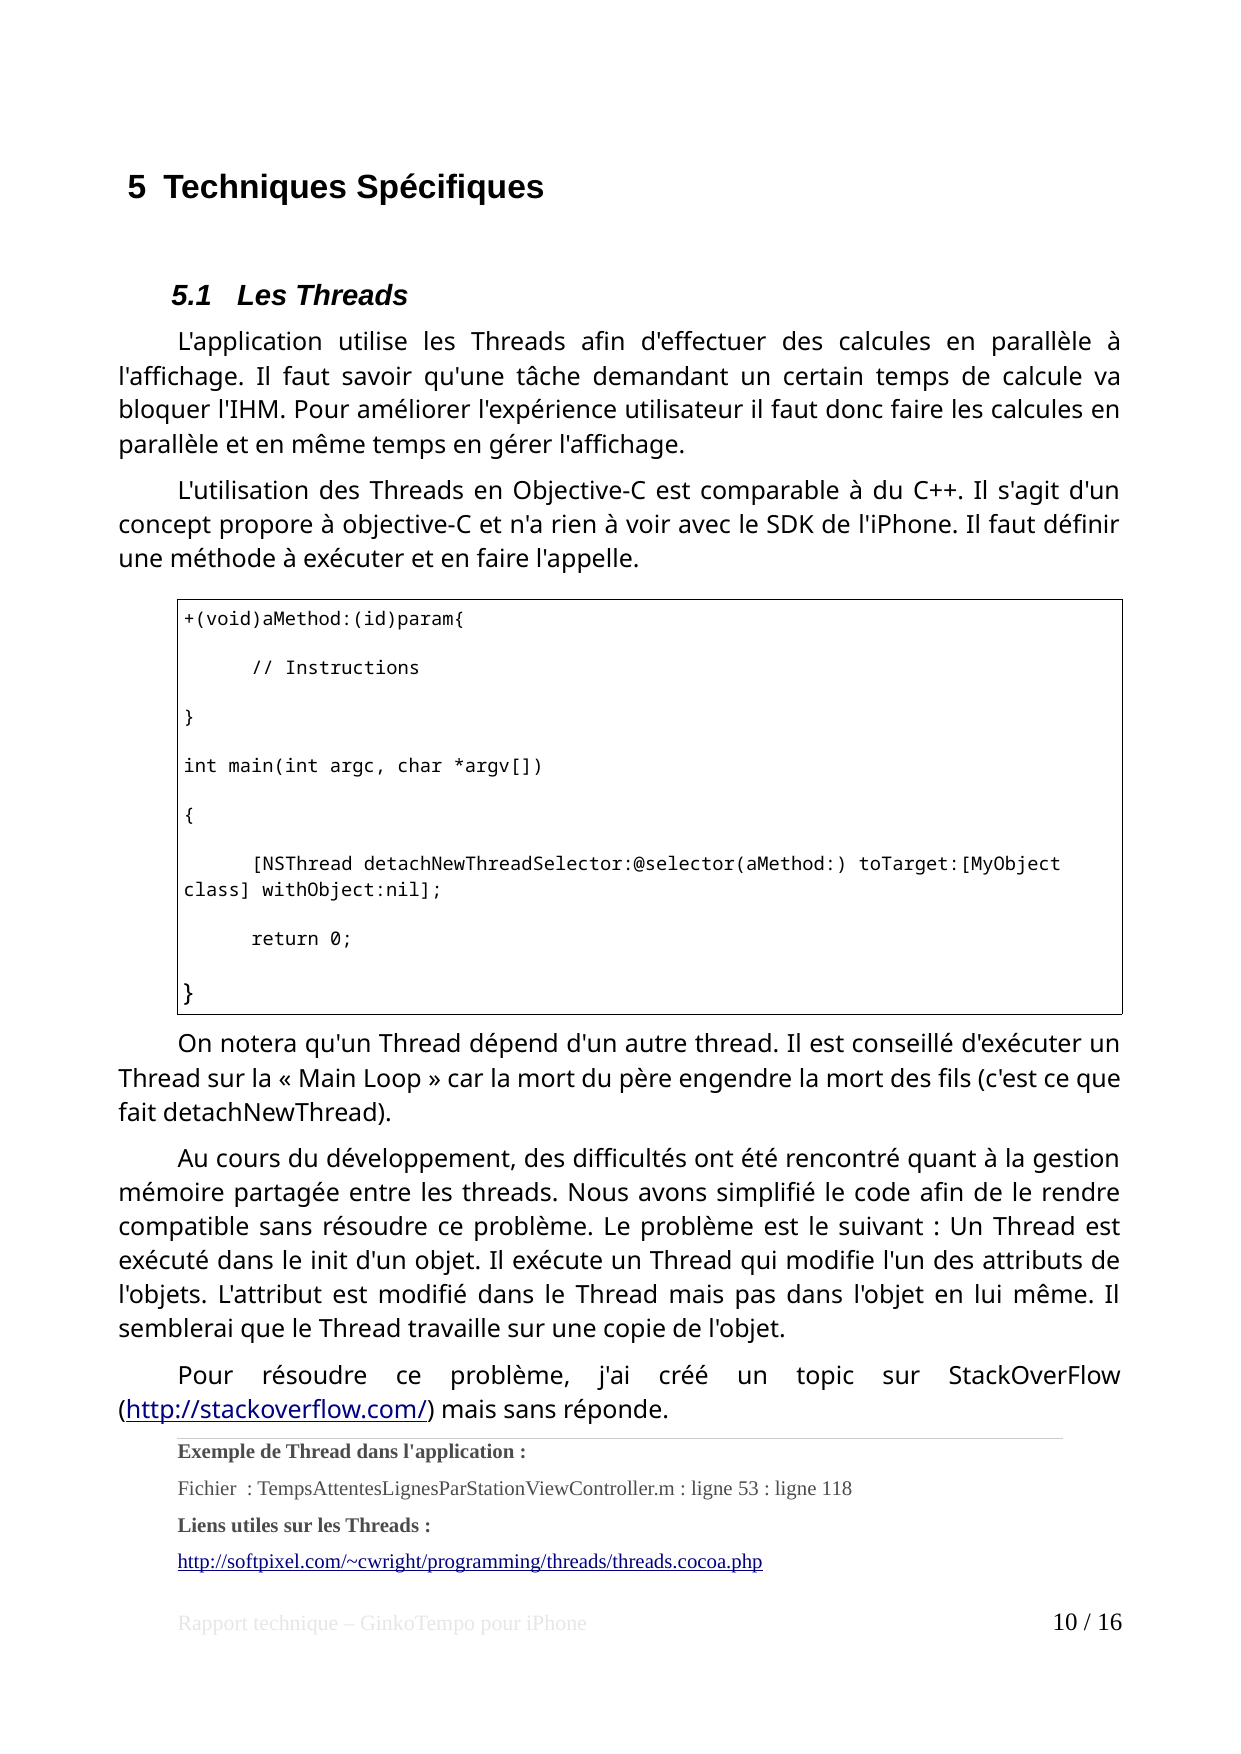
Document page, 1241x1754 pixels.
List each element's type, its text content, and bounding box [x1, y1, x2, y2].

text { [178, 796, 1122, 827]
subtitle Les Threads [163, 278, 1122, 312]
text } [178, 968, 1122, 1014]
text Liens utiles sur les Threads : [177, 1511, 1063, 1537]
text Pour résoudre ce problème, j'ai créé un topic sur StackOverFlow (http://stackoverflow.com/) mais sans réponde. [118, 1358, 1122, 1426]
text [NSThread detachNewThreadSelector:@selector(aMethod:) toTarget:[MyObject class] withObject:nil]; [178, 844, 1122, 902]
text Au cours du développement, des difficultés ont été rencontré quant à la gestion mémoire partagée entre les threads. Nous avons simplifié le code afin de le rendre compatible sans résoudre ce problème. Le problème est le suivant : Un Thread est exécuté dans le init d'un objet. Il exécute un Thread qui modifie l'un des attributs de l'objets. L'attribut est modifié dans le Thread mais pas dans l'objet en lui même. Il semblerai que le Thread travaille sur une copie de l'objet. [118, 1141, 1122, 1345]
text return 0; [178, 919, 1122, 951]
text On notera qu'un Thread dépend d'un autre thread. Il est conseillé d'exécuter un Thread sur la « Main Loop » car la mort du père engendre la mort des fils (c'est ce que fait detachNewThread). [118, 1026, 1122, 1128]
text int main(int argc, char *argv[]) [178, 746, 1122, 778]
text http://softpixel.com/~cwright/programming/threads/threads.cocoa.php [177, 1548, 1063, 1573]
text Fichier : TempsAttentesLignesParStationViewController.m : ligne 53 : ligne 118 [177, 1475, 1063, 1500]
text L'application utilise les Threads afin d'effectuer des calcules en parallèle à l'affichage. Il faut savoir qu'une tâche demandant un certain temps de calcule va bloquer l'IHM. Pour améliorer l'expérience utilisateur il faut donc faire les calcules en parallèle et en même temps en gérer l'affichage. [118, 324, 1122, 460]
subtitle Techniques Spécifiques [118, 167, 1122, 205]
text Exemple de Thread dans l'application : [177, 1439, 1063, 1463]
text L'utilisation des Threads en Objective-C est comparable à du C++. Il s'agit d'un concept propore à objective-C et n'a rien à voir avec le SDK de l'iPhone. Il faut définir une méthode à exécuter et en faire l'appelle. [118, 473, 1122, 575]
text } [178, 697, 1122, 729]
text +(void)aMethod:(id)param{ [178, 600, 1122, 631]
text // Instructions [178, 648, 1122, 680]
